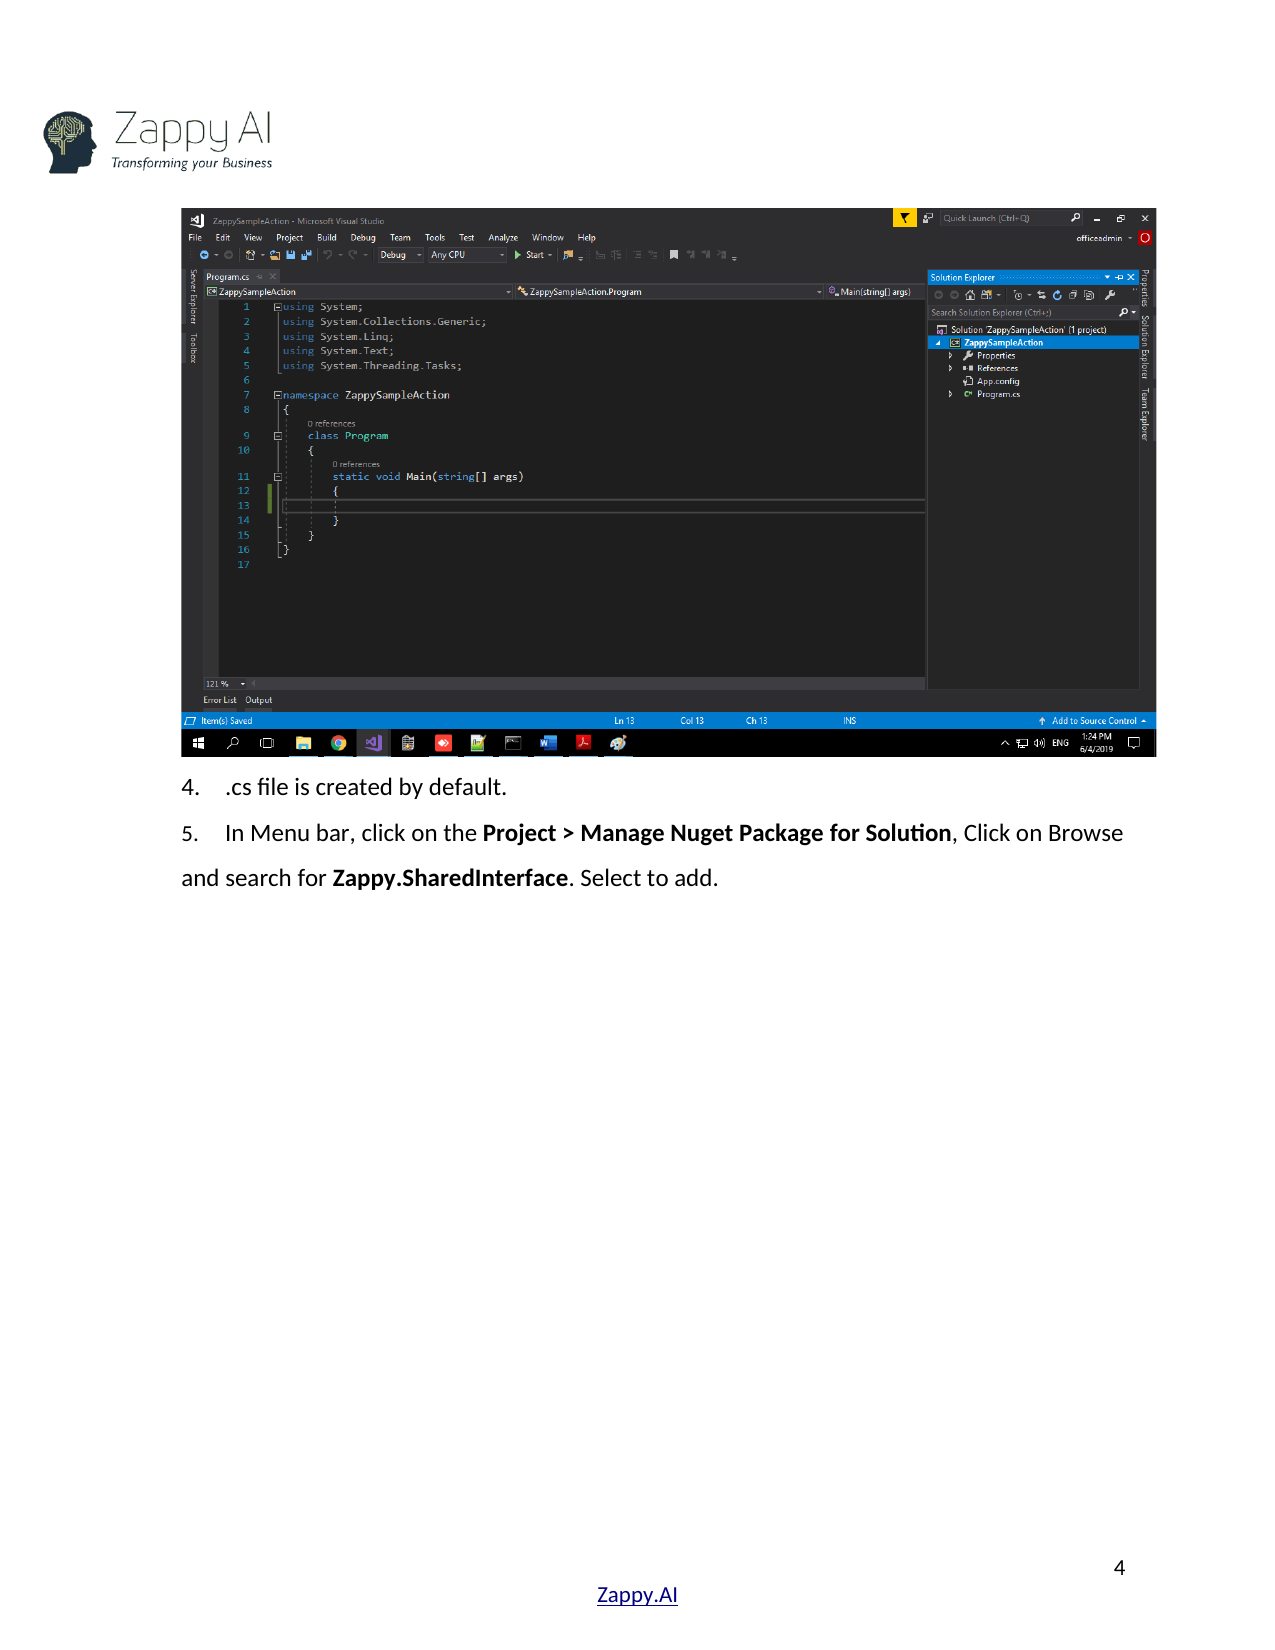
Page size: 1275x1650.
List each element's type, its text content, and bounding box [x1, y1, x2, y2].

list In Menu bar, click on the Project > Manage Nuget Package for Solution, Click on Browse and search for Zappy.SharedInterface. Select to add. [181, 817, 1125, 893]
list .cs file is created by default. [181, 771, 1125, 801]
